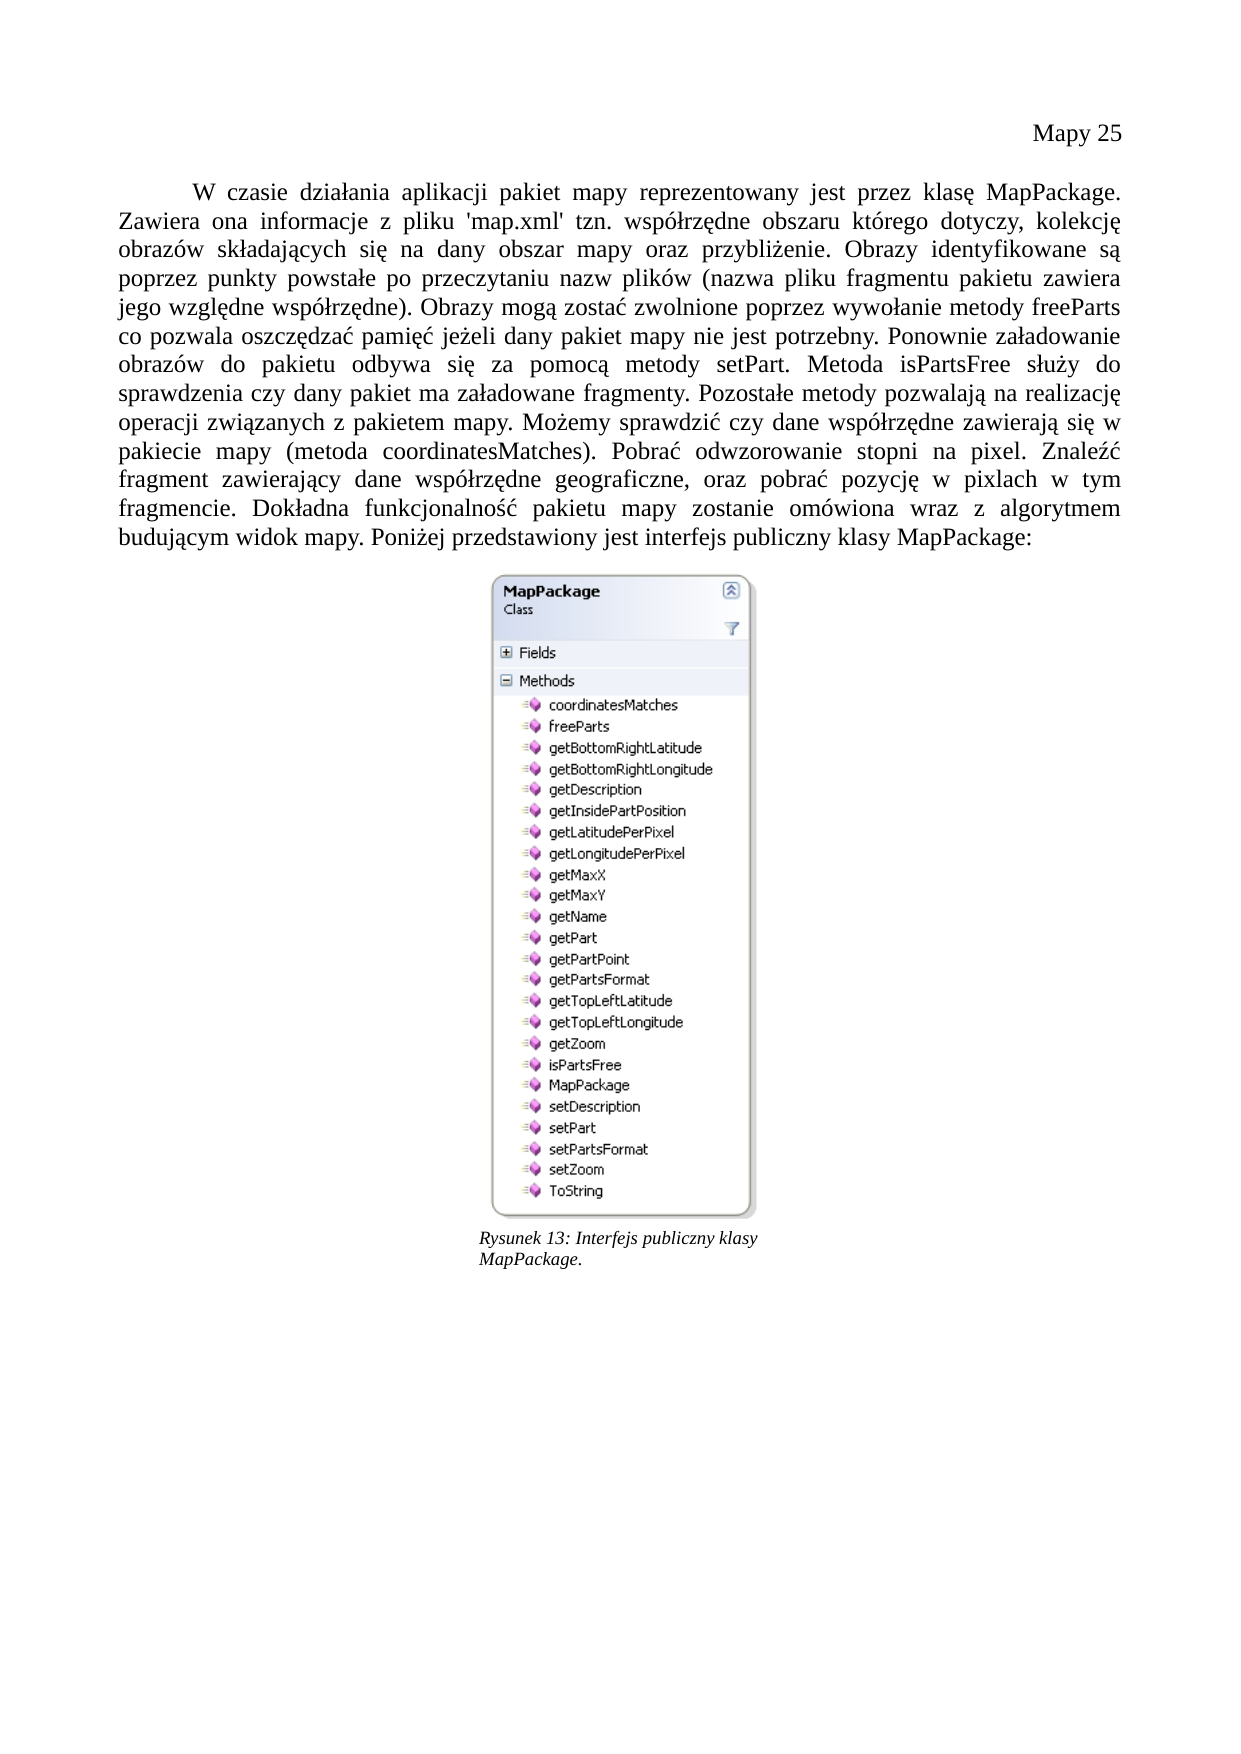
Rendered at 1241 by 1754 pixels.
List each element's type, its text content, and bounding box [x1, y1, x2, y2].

text W czasie działania aplikacji pakiet mapy reprezentowany jest przez klasę MapPackage. Zawiera ona informacje z pliku 'map.xml' tzn. współrzędne obszaru którego dotyczy, kolekcję obrazów składających się na dany obszar mapy oraz przybliżenie. Obrazy identyfikowane są poprzez punkty powstałe po przeczytaniu nazw plików (nazwa pliku fragmentu pakietu zawiera jego względne współrzędne). Obrazy mogą zostać zwolnione poprzez wywołanie metody freeParts co pozwala oszczędzać pamięć jeżeli dany pakiet mapy nie jest potrzebny. Ponownie załadowanie obrazów do pakietu odbywa się za pomocą metody setPart. Metoda isPartsFree służy do sprawdzenia czy dany pakiet ma załadowane fragmenty. Pozostałe metody pozwalają na realizację operacji związanych z pakietem mapy. Możemy sprawdzić czy dane współrzędne zawierają się w pakiecie mapy (metoda coordinatesMatches). Pobrać odwzorowanie stopni na pixel. Znaleźć fragment zawierający dane współrzędne geograficzne, oraz pobrać pozycję w pixlach w tym fragmencie. Dokładna funkcjonalność pakietu mapy zostanie omówiona wraz z algorytmem budującym widok mapy. Poniżej przedstawiony jest interfejs publiczny klasy MapPackage: [118, 177, 1122, 551]
picture [479, 562, 762, 1227]
text Rysunek 13: Interfejs publiczny klasy MapPackage. [479, 1227, 761, 1270]
